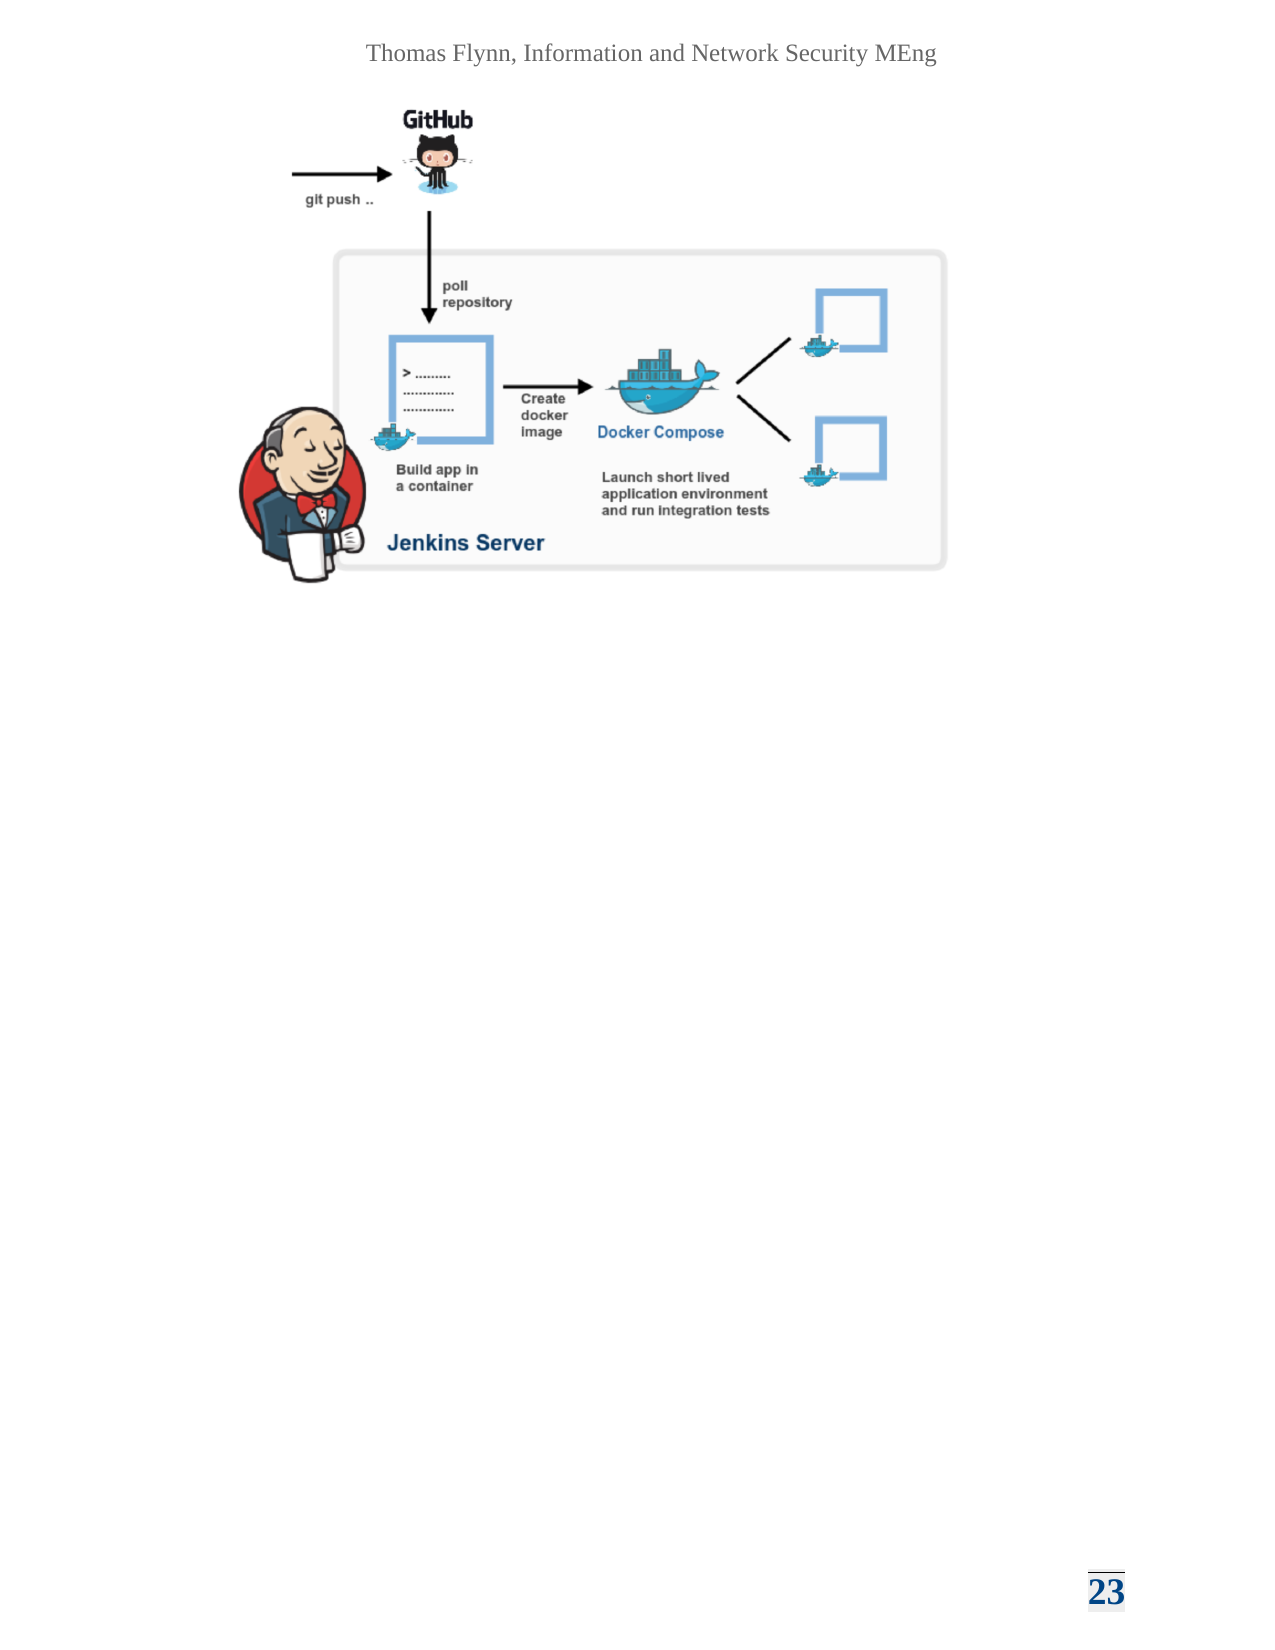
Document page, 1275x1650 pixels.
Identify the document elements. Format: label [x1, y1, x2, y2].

picture [231, 92, 974, 598]
